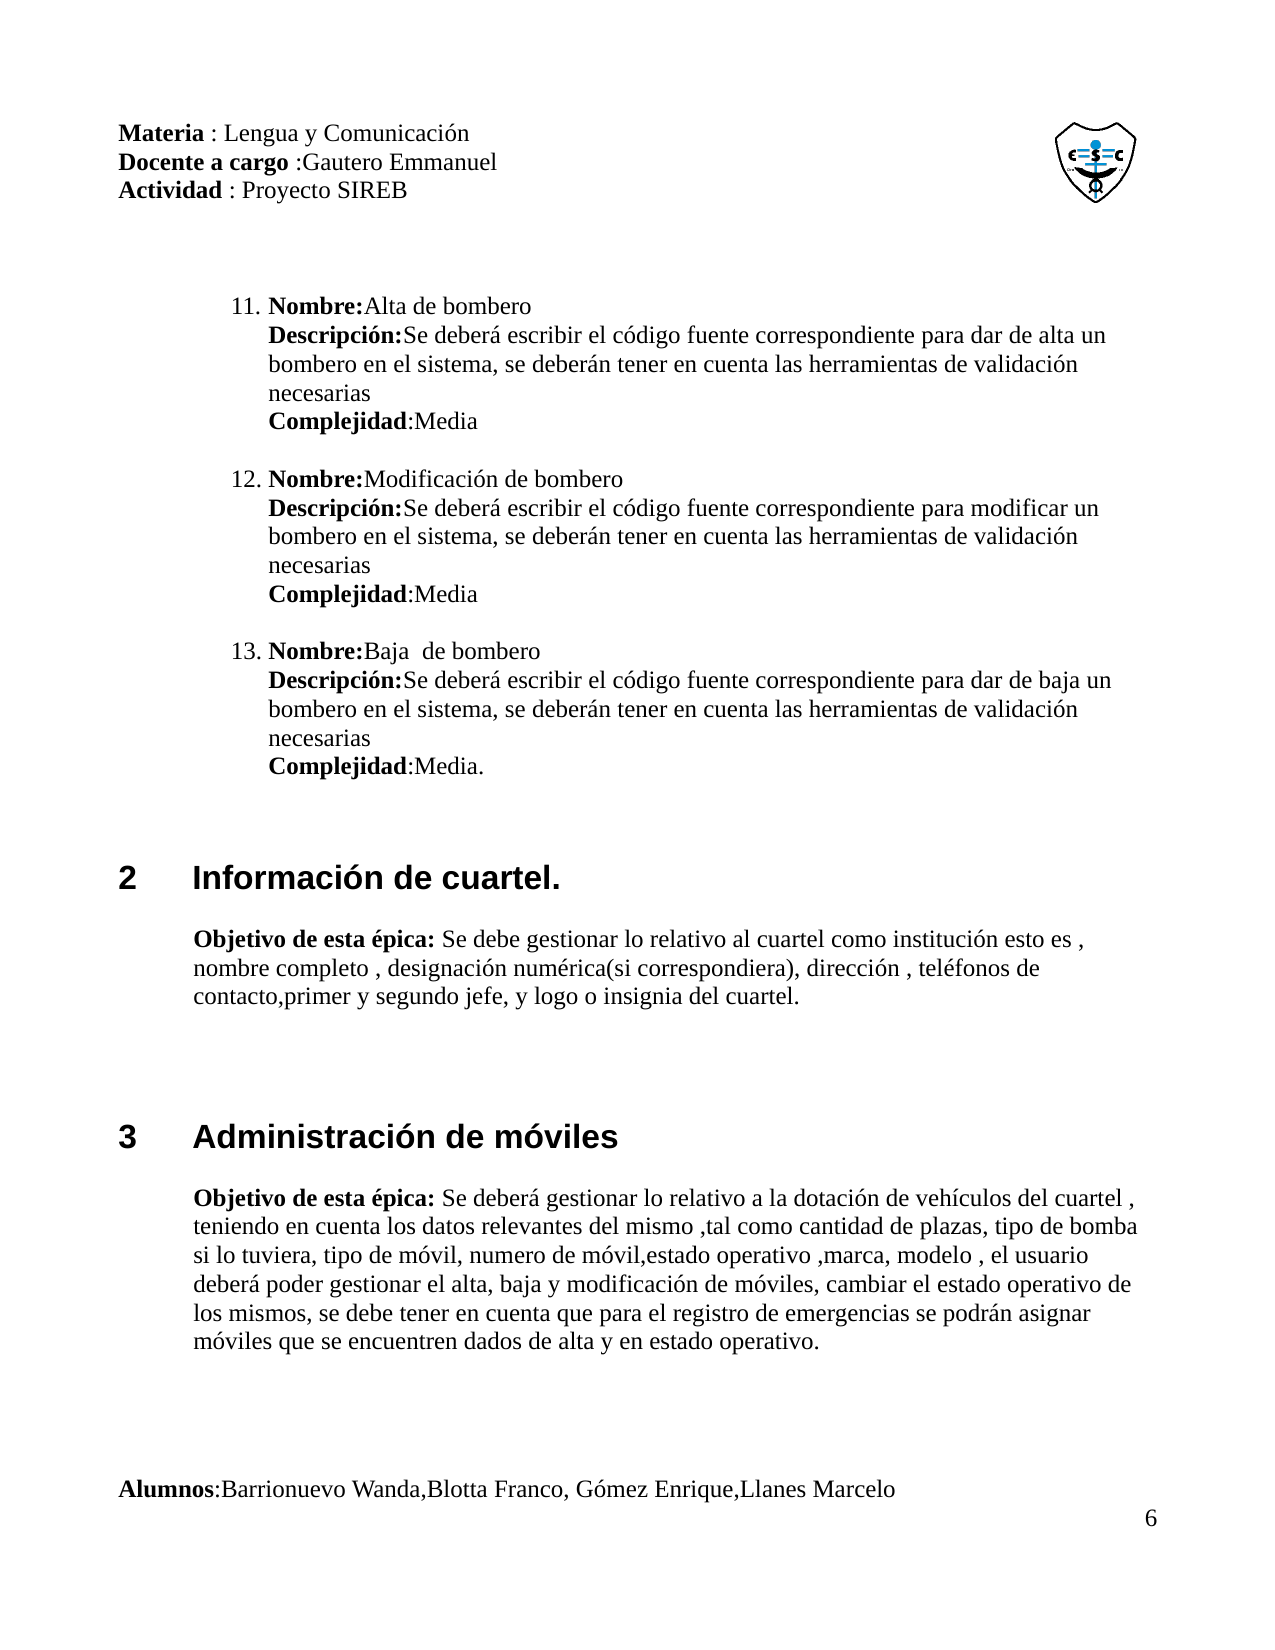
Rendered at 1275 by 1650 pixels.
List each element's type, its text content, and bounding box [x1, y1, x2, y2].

list Objetivo de esta épica: Se debe gestionar lo relativo al cuartel como institución esto es , nombre completo , designación numérica(si correspondiera), dirección , teléfonos de contacto,primer y segundo jefe, y logo o insignia del cuartel. [156, 909, 1157, 1068]
list Nombre:Modificación de bombero [231, 464, 1157, 493]
list Complejidad:Media [231, 406, 1157, 464]
subtitle Información de cuartel. [118, 830, 1157, 897]
subtitle Administración de móviles [118, 1088, 1157, 1156]
list [231, 234, 1157, 291]
list Descripción:Se deberá escribir el código fuente correspondiente para modificar un bombero en el sistema, se deberán tener en cuenta las herramientas de validación necesarias [231, 493, 1157, 579]
list Complejidad:Media [231, 579, 1157, 608]
list Objetivo de esta épica: Se deberá gestionar lo relativo a la dotación de vehículos del cuartel , teniendo en cuenta los datos relevantes del mismo ,tal como cantidad de plazas, tipo de bomba si lo tuviera, tipo de móvil, numero de móvil,estado operativo ,marca, modelo , el usuario deberá poder gestionar el alta, baja y modificación de móviles, cambiar el estado operativo de los mismos, se debe tener en cuenta que para el registro de emergencias se podrán asignar móviles que se encuentren dados de alta y en estado operativo. [156, 1168, 1157, 1355]
list Descripción:Se deberá escribir el código fuente correspondiente para dar de alta un bombero en el sistema, se deberán tener en cuenta las herramientas de validación necesarias [231, 320, 1157, 406]
list Nombre:Baja de bombero [231, 636, 1157, 665]
list Descripción:Se deberá escribir el código fuente correspondiente para dar de baja un bombero en el sistema, se deberán tener en cuenta las herramientas de validación necesarias [231, 665, 1157, 751]
list Nombre:Alta de bombero [231, 291, 1157, 320]
list Complejidad:Media. [231, 751, 1157, 809]
picture [1038, 104, 1152, 217]
